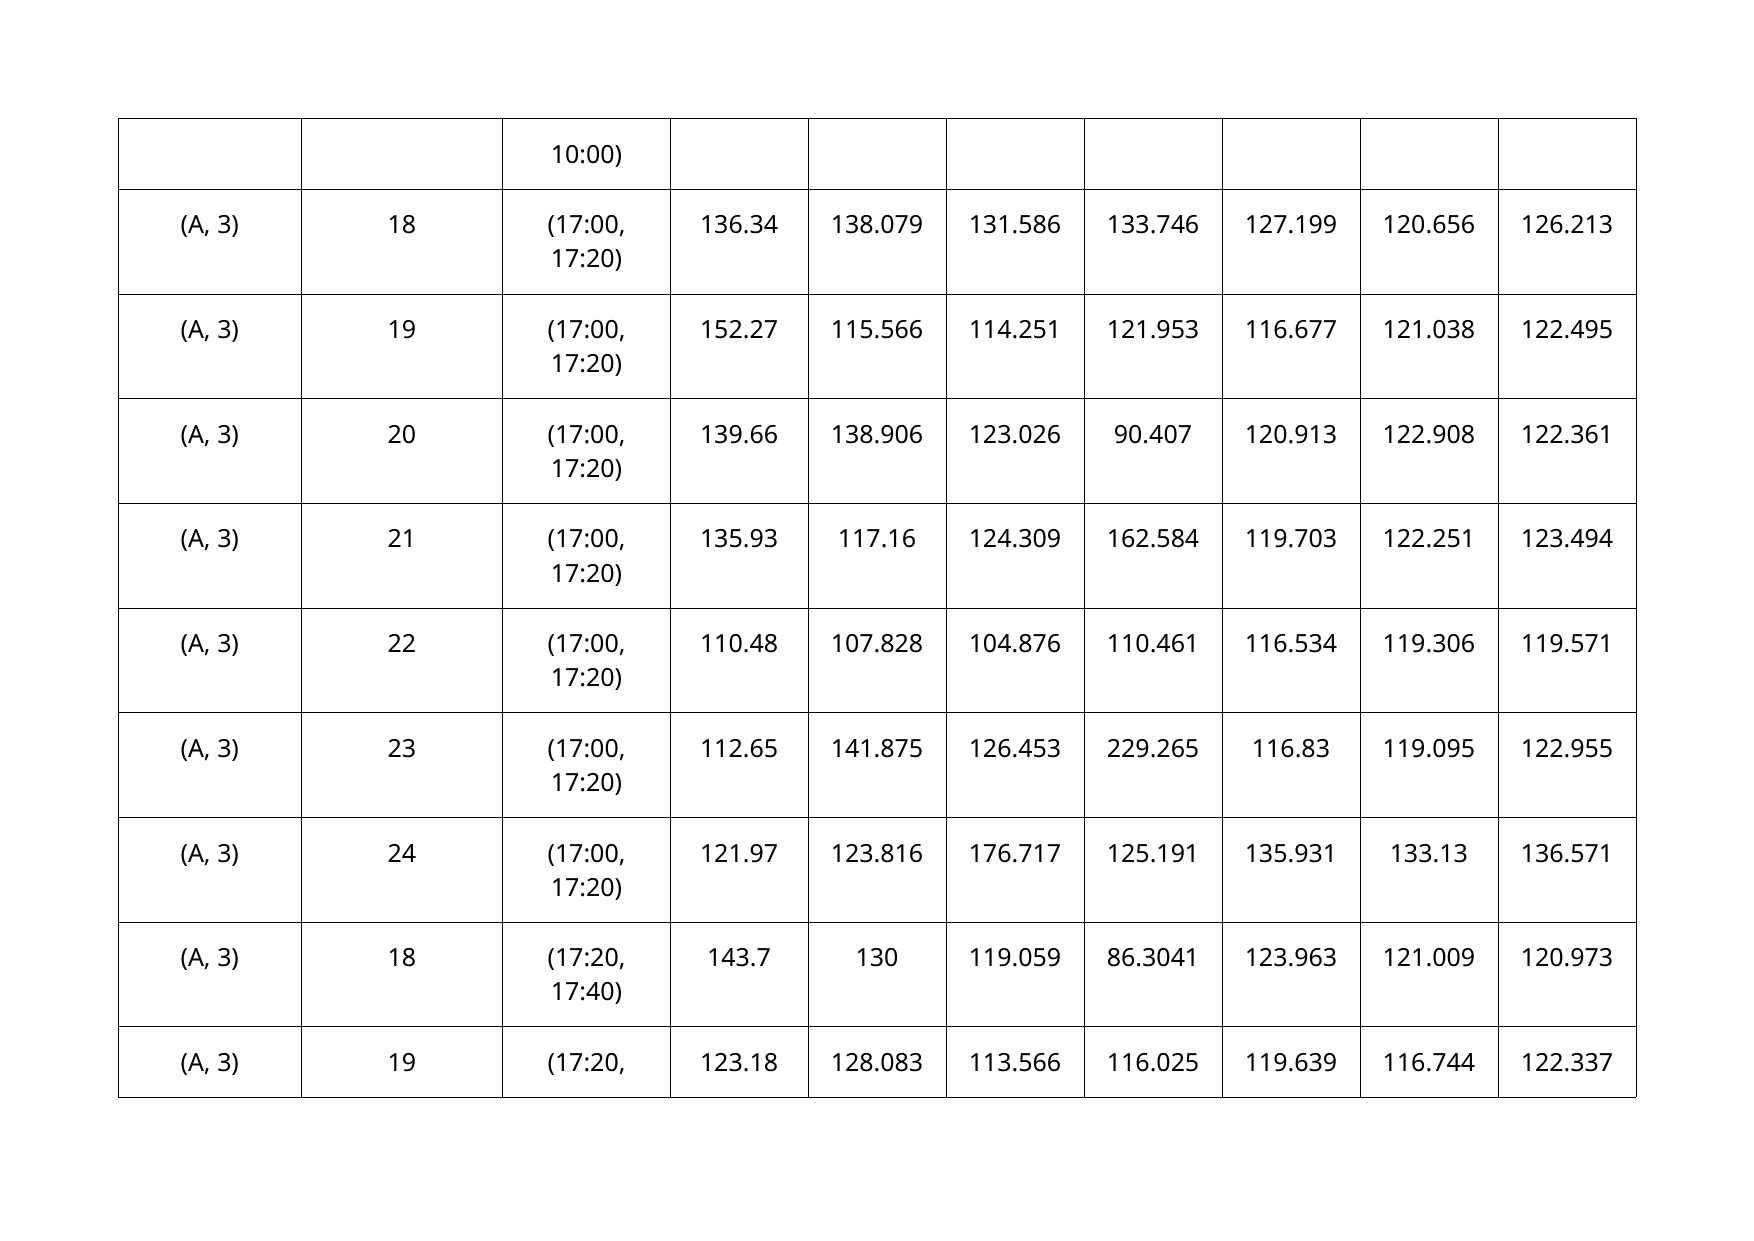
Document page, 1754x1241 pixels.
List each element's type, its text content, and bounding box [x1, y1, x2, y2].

table_cell 18 [302, 923, 502, 1026]
table_cell [947, 119, 1084, 189]
table_cell 10:00) [503, 119, 670, 189]
table_cell 123.494 [1499, 504, 1636, 607]
table_cell 24 [302, 818, 502, 922]
table_cell 21 [302, 504, 502, 607]
table_cell (A, 3) [119, 923, 301, 1026]
table_cell 123.963 [1223, 923, 1360, 1026]
table_cell 136.571 [1499, 818, 1636, 922]
table_cell 123.816 [809, 818, 946, 922]
table_cell 119.306 [1361, 609, 1498, 712]
table_cell (17:20, 17:40) [503, 923, 670, 1026]
table_cell 122.955 [1499, 713, 1636, 817]
table_cell (17:00, 17:20) [503, 295, 670, 398]
table_cell 131.586 [947, 190, 1084, 293]
table_cell 19 [302, 295, 502, 398]
table_cell [119, 119, 301, 189]
table_cell (A, 3) [119, 504, 301, 607]
table_cell 114.251 [947, 295, 1084, 398]
table_cell 117.16 [809, 504, 946, 607]
table_cell 122.337 [1499, 1027, 1636, 1097]
table_cell [809, 119, 946, 189]
table_cell 122.361 [1499, 399, 1636, 503]
table_cell 229.265 [1085, 713, 1222, 817]
table_cell (A, 3) [119, 609, 301, 712]
table_cell 104.876 [947, 609, 1084, 712]
table_cell 110.48 [671, 609, 808, 712]
table_cell 119.059 [947, 923, 1084, 1026]
table_cell 120.973 [1499, 923, 1636, 1026]
table_cell 119.571 [1499, 609, 1636, 712]
table_cell 112.65 [671, 713, 808, 817]
table_cell (A, 3) [119, 190, 301, 293]
table_cell 123.026 [947, 399, 1084, 503]
table_cell 119.639 [1223, 1027, 1360, 1097]
table_cell 125.191 [1085, 818, 1222, 922]
table_cell 135.931 [1223, 818, 1360, 922]
table_cell 121.97 [671, 818, 808, 922]
table_cell [1499, 119, 1636, 189]
table_cell 121.009 [1361, 923, 1498, 1026]
table_cell [1085, 119, 1222, 189]
table_cell 127.199 [1223, 190, 1360, 293]
table_cell 18 [302, 190, 502, 293]
table_cell 176.717 [947, 818, 1084, 922]
table_cell 126.453 [947, 713, 1084, 817]
table_cell 122.908 [1361, 399, 1498, 503]
table_cell 123.18 [671, 1027, 808, 1097]
table_cell 120.656 [1361, 190, 1498, 293]
table_cell [671, 119, 808, 189]
table_cell 113.566 [947, 1027, 1084, 1097]
table_cell 143.7 [671, 923, 808, 1026]
table_cell (17:00, 17:20) [503, 609, 670, 712]
table_cell (17:00, 17:20) [503, 504, 670, 607]
table_cell 133.746 [1085, 190, 1222, 293]
table_cell (17:00, 17:20) [503, 818, 670, 922]
table_cell 90.407 [1085, 399, 1222, 503]
table_cell (A, 3) [119, 713, 301, 817]
table_cell 126.213 [1499, 190, 1636, 293]
table_cell 141.875 [809, 713, 946, 817]
table_cell (A, 3) [119, 1027, 301, 1097]
table_cell 86.3041 [1085, 923, 1222, 1026]
table_cell 124.309 [947, 504, 1084, 607]
table_cell [302, 119, 502, 189]
table_cell 122.495 [1499, 295, 1636, 398]
table_cell 119.095 [1361, 713, 1498, 817]
table_cell 162.584 [1085, 504, 1222, 607]
table_cell (17:00, 17:20) [503, 713, 670, 817]
table_cell (A, 3) [119, 818, 301, 922]
table_cell 116.534 [1223, 609, 1360, 712]
table_cell 152.27 [671, 295, 808, 398]
table_cell 138.079 [809, 190, 946, 293]
table_cell [1361, 119, 1498, 189]
table_cell 138.906 [809, 399, 946, 503]
table_cell 135.93 [671, 504, 808, 607]
table_cell (A, 3) [119, 399, 301, 503]
table_cell 121.953 [1085, 295, 1222, 398]
table_cell (17:00, 17:20) [503, 399, 670, 503]
table_cell (17:00, 17:20) [503, 190, 670, 293]
table_cell 22 [302, 609, 502, 712]
table_cell 116.83 [1223, 713, 1360, 817]
table_cell 120.913 [1223, 399, 1360, 503]
table_cell 110.461 [1085, 609, 1222, 712]
table_cell (17:20, [503, 1027, 670, 1097]
table_cell 130 [809, 923, 946, 1026]
table_cell 133.13 [1361, 818, 1498, 922]
table_cell 116.677 [1223, 295, 1360, 398]
table_cell 136.34 [671, 190, 808, 293]
table_cell 19 [302, 1027, 502, 1097]
table_cell 116.744 [1361, 1027, 1498, 1097]
table_cell 128.083 [809, 1027, 946, 1097]
table_cell (A, 3) [119, 295, 301, 398]
table_cell 116.025 [1085, 1027, 1222, 1097]
table_cell [1223, 119, 1360, 189]
table_cell 119.703 [1223, 504, 1360, 607]
table_cell 107.828 [809, 609, 946, 712]
table_cell 139.66 [671, 399, 808, 503]
table_cell 115.566 [809, 295, 946, 398]
table_cell 121.038 [1361, 295, 1498, 398]
table_cell 122.251 [1361, 504, 1498, 607]
table_cell 23 [302, 713, 502, 817]
table_cell 20 [302, 399, 502, 503]
